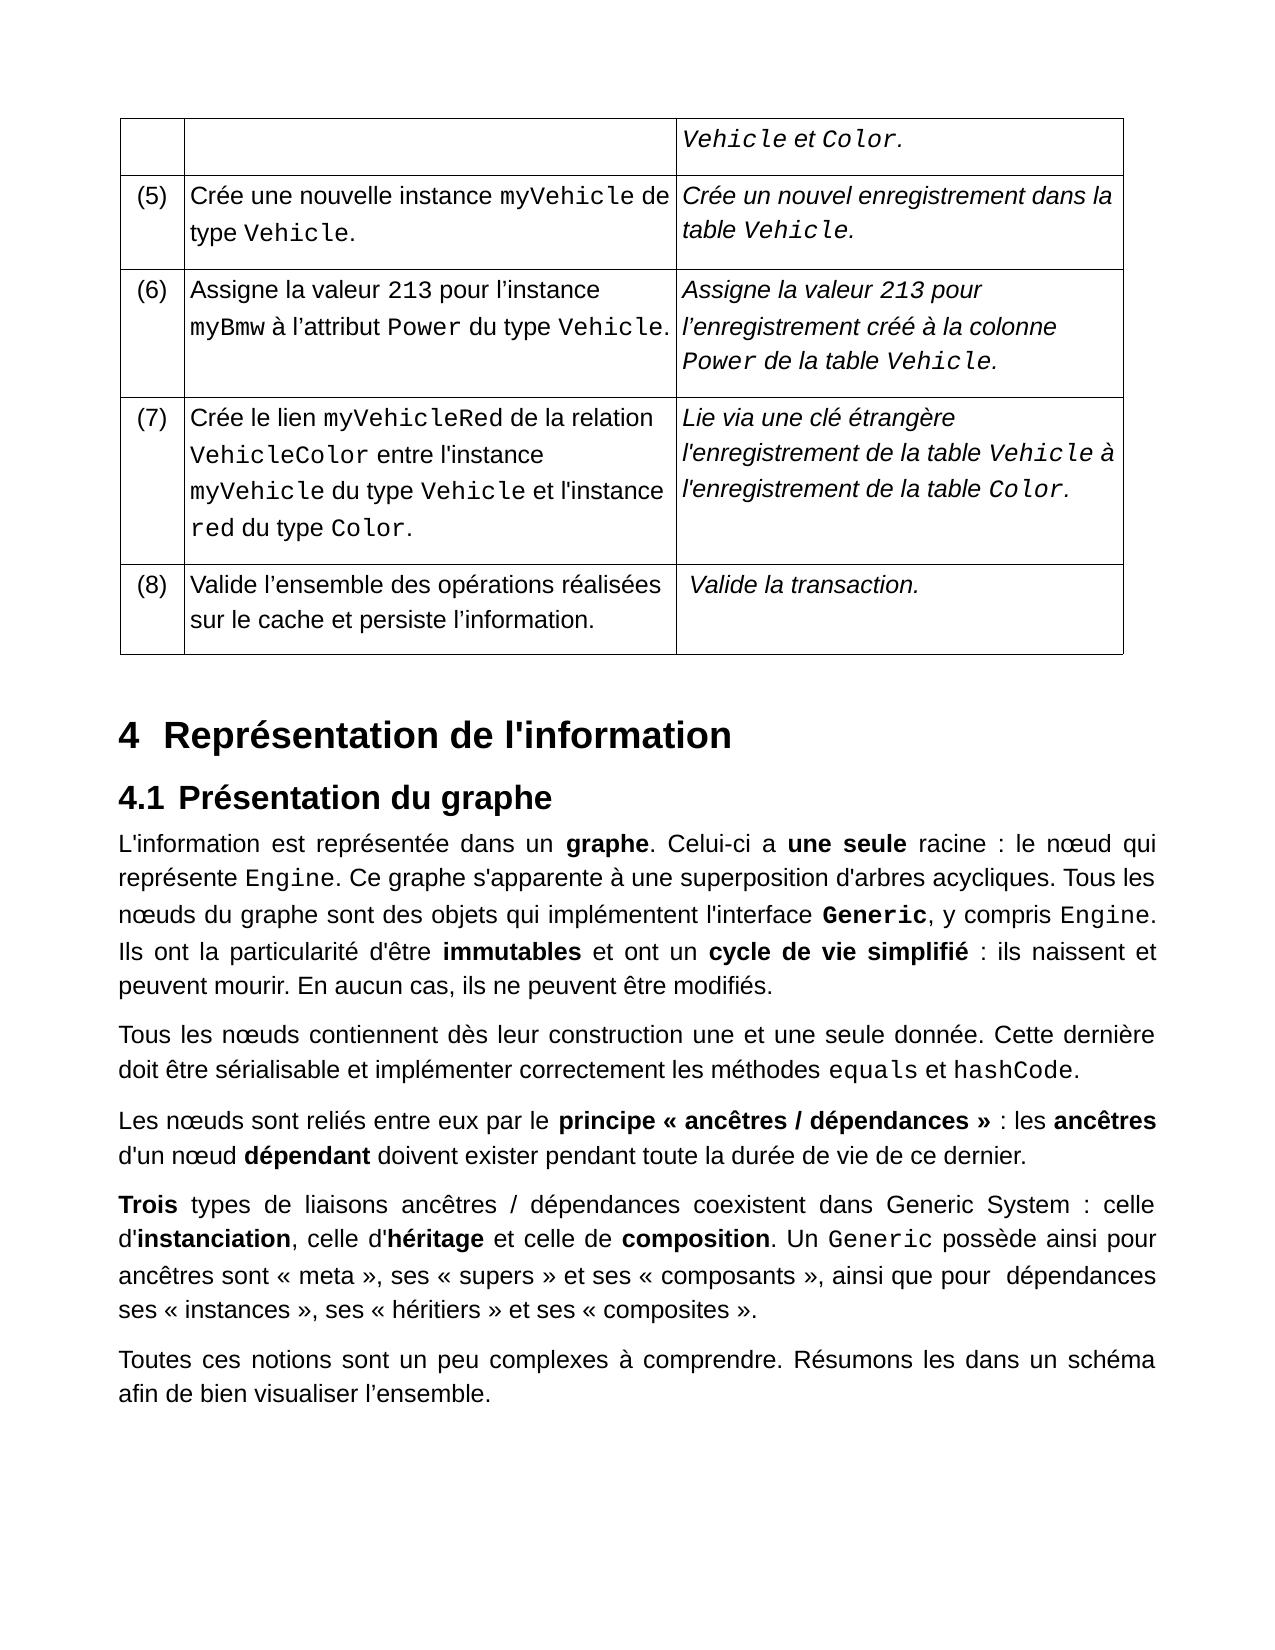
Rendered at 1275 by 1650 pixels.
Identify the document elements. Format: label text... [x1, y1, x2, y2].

table_cell [121, 119, 184, 175]
table_cell (6) [121, 270, 184, 397]
table_cell Crée un nouvel enregistrement dans la table Vehicle. [677, 176, 1123, 269]
subtitle Représentation de l'information [118, 713, 1157, 757]
table_cell Valide l’ensemble des opérations réalisées sur le cache et persiste l’information. [185, 565, 676, 654]
table_cell (7) [121, 398, 184, 564]
text Toutes ces notions sont un peu complexes à comprendre. Résumons les dans un schéma afin de bien visualiser l’ensemble. [118, 1344, 1157, 1408]
text L'information est représentée dans un graphe. Celui-ci a une seule racine : le nœud qui représente Engine. Ce graphe s'apparente à une superposition d'arbres acycliques. Tous les nœuds du graphe sont des objets qui implémentent l'interface Generic, y compris Engine. Ils ont la particularité d'être immutables et ont un cycle de vie simplifié : ils naissent et peuvent mourir. En aucun cas, ils ne peuvent être modifiés. [118, 829, 1157, 1000]
table_cell Vehicle et Color. [677, 119, 1123, 175]
table_cell Lie via une clé étrangère l'enregistrement de la table Vehicle à l'enregistrement de la table Color. [677, 398, 1123, 564]
table_cell Assigne la valeur 213 pour l’enregistrement créé à la colonne Power de la table Vehicle. [677, 270, 1123, 397]
text Tous les nœuds contiennent dès leur construction une et une seule donnée. Cette dernière doit être sérialisable et implémenter correctement les méthodes equals et hashCode. [118, 1020, 1157, 1086]
table_cell Crée une nouvelle instance myVehicle de type Vehicle. [185, 176, 676, 269]
subtitle Présentation du graphe [118, 778, 1157, 816]
table_cell Crée le lien myVehicleRed de la relation VehicleColor entre l'instance myVehicle du type Vehicle et l'instance red du type Color. [185, 398, 676, 564]
text Trois types de liaisons ancêtres / dépendances coexistent dans Generic System : celle d'instanciation, celle d'héritage et celle de composition. Un Generic possède ainsi pour ancêtres sont « meta », ses « supers » et ses « composants », ainsi que pour dépendances ses « instances », ses « héritiers » et ses « composites ». [118, 1190, 1157, 1324]
table_cell [185, 119, 676, 175]
table_cell (5) [121, 176, 184, 269]
text Les nœuds sont reliés entre eux par le principe « ancêtres / dépendances » : les ancêtres d'un nœud dépendant doivent exister pendant toute la durée de vie de ce dernier. [118, 1106, 1157, 1169]
table_cell Valide la transaction. [677, 565, 1123, 654]
table_cell Assigne la valeur 213 pour l’instance myBmw à l’attribut Power du type Vehicle. [185, 270, 676, 397]
table_cell (8) [121, 565, 184, 654]
